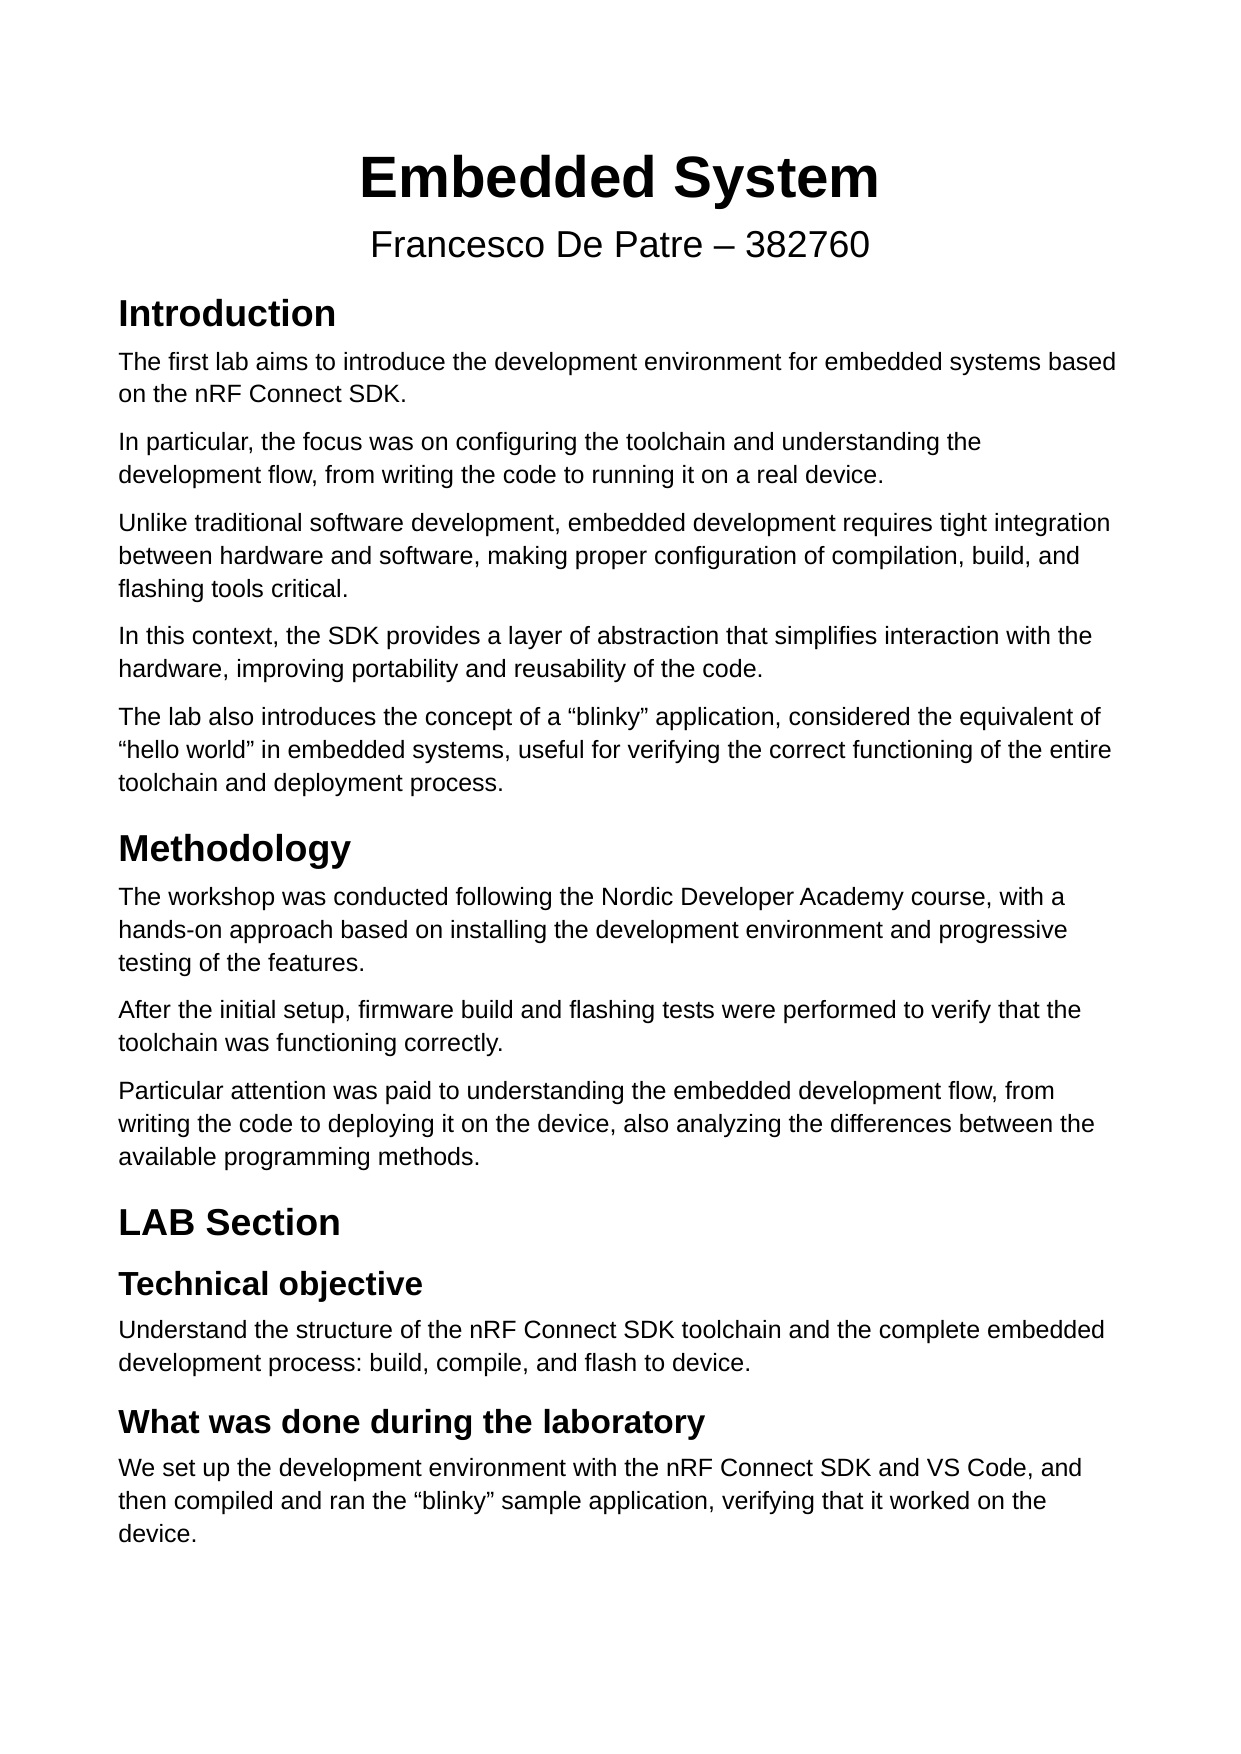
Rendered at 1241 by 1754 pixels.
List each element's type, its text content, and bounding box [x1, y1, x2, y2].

text In particular, the focus was on configuring the toolchain and understanding the development flow, from writing the code to running it on a real device. [118, 427, 1122, 489]
subtitle LAB Section [118, 1200, 1122, 1243]
text In this context, the SDK provides a layer of abstraction that simplifies interaction with the hardware, improving portability and reusability of the code. [118, 621, 1122, 683]
text After the initial setup, firmware build and flashing tests were performed to verify that the toolchain was functioning correctly. [118, 995, 1122, 1057]
text Understand the structure of the nRF Connect SDK toolchain and the complete embedded development process: build, compile, and flash to device. [118, 1315, 1122, 1377]
text The workshop was conducted following the Nordic Developer Academy course, with a hands-on approach based on installing the development environment and progressive testing of the features. [118, 882, 1122, 976]
text The lab also introduces the concept of a “blinky” application, considered the equivalent of “hello world” in embedded systems, useful for verifying the correct functioning of the entire toolchain and deployment process. [118, 702, 1122, 797]
text Particular attention was paid to understanding the embedded development flow, from writing the code to deploying it on the device, also analyzing the differences between the available programming methods. [118, 1076, 1122, 1171]
text We set up the development environment with the nRF Connect SDK and VS Code, and then compiled and ran the “blinky” sample application, verifying that it worked on the device. [118, 1453, 1122, 1547]
subtitle Technical objective [118, 1264, 1122, 1302]
text The first lab aims to introduce the development environment for embedded systems based on the nRF Connect SDK. [118, 346, 1122, 408]
subtitle Introduction [118, 291, 1122, 334]
subtitle What was done during the laboratory [118, 1402, 1122, 1440]
subtitle Francesco De Patre – 382760 [118, 223, 1122, 266]
text Unlike traditional software development, embedded development requires tight integration between hardware and software, making proper configuration of compilation, build, and flashing tools critical. [118, 508, 1122, 602]
subtitle Methodology [118, 826, 1122, 869]
title Embedded System [118, 143, 1122, 210]
